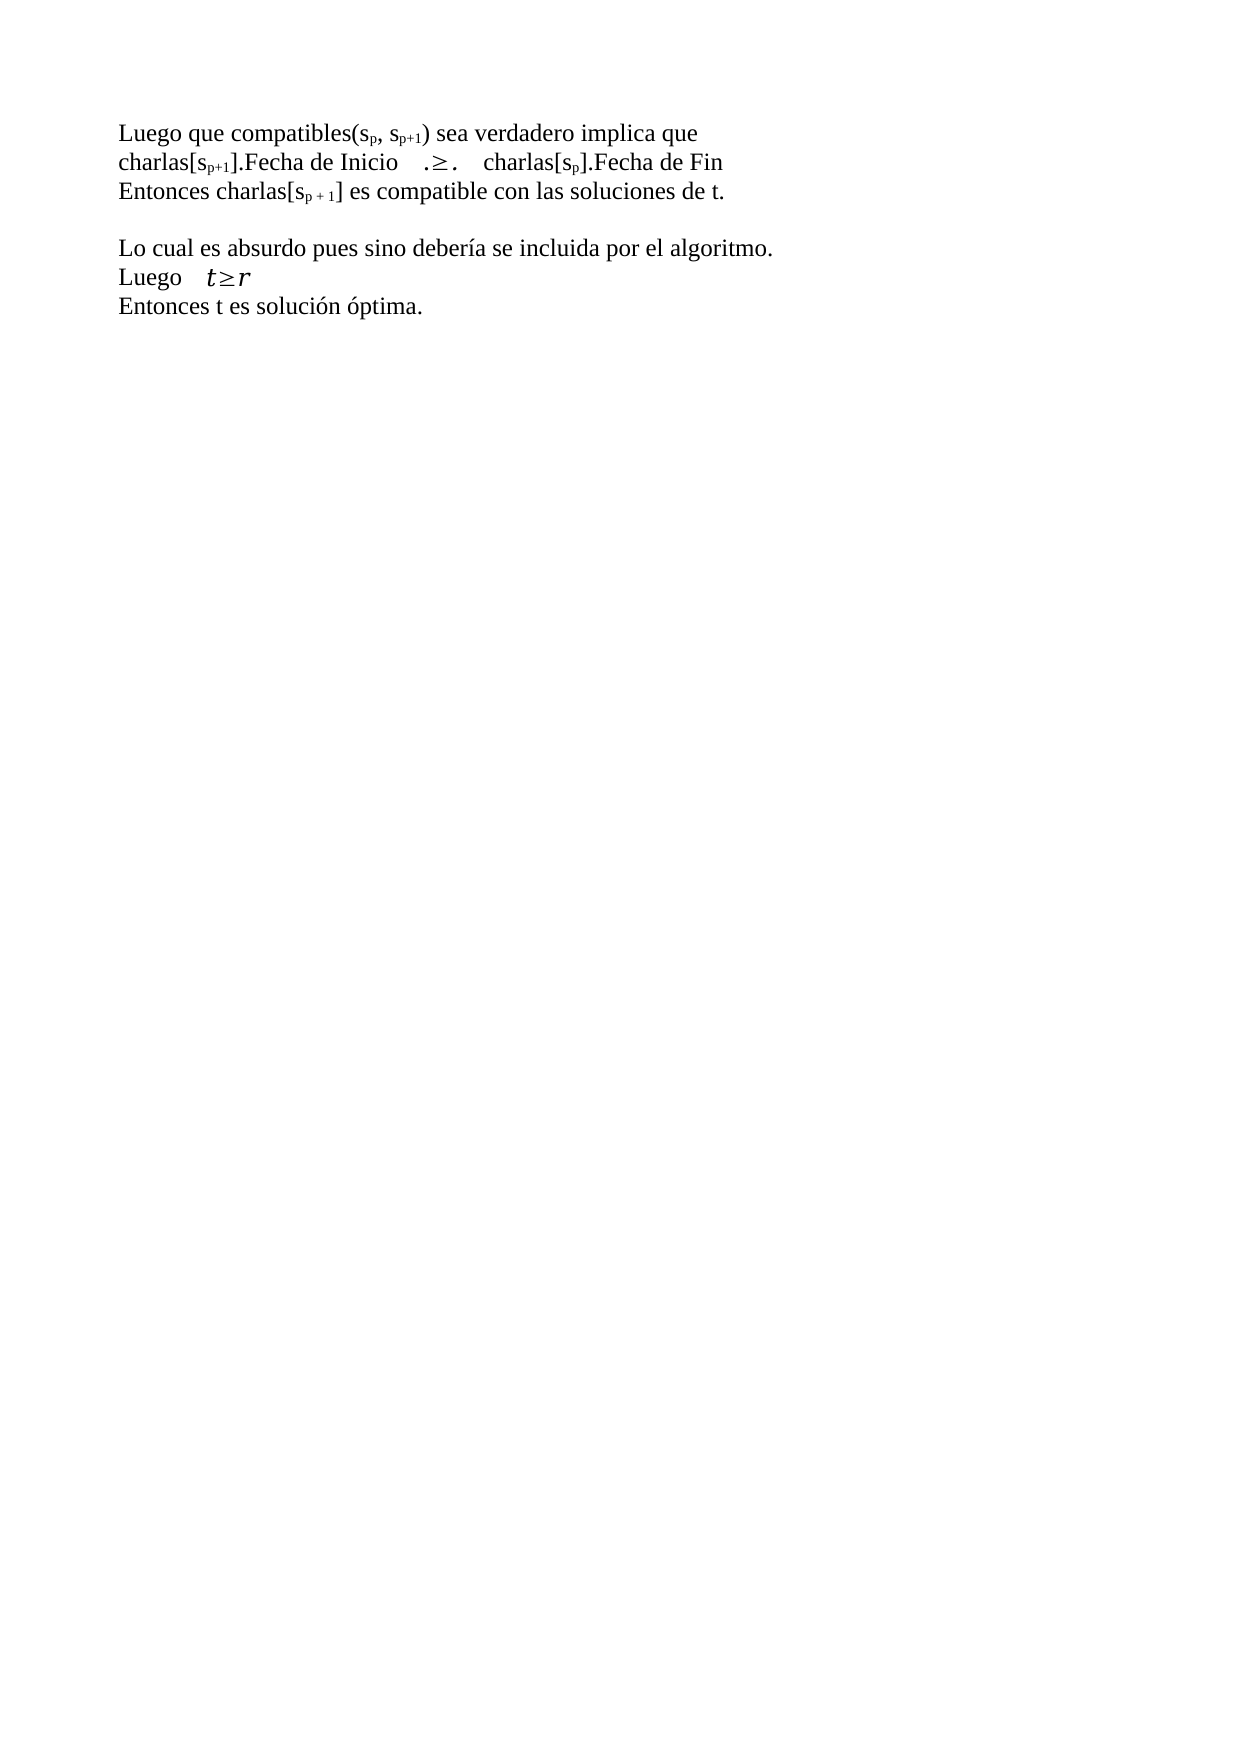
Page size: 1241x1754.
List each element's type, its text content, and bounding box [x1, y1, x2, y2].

text charlas[sp+1].Fecha de Inicio charlas[sp].Fecha de Fin [118, 147, 1122, 176]
text Entonces t es solución óptima. [118, 291, 1122, 320]
text Luego que compatibles(sp, sp+1) sea verdadero implica que [118, 118, 1122, 147]
text Lo cual es absurdo pues sino debería se incluida por el algoritmo. [118, 233, 1122, 262]
text Entonces charlas[sp + 1] es compatible con las soluciones de t. [118, 176, 1122, 205]
text Luego [118, 262, 1122, 291]
